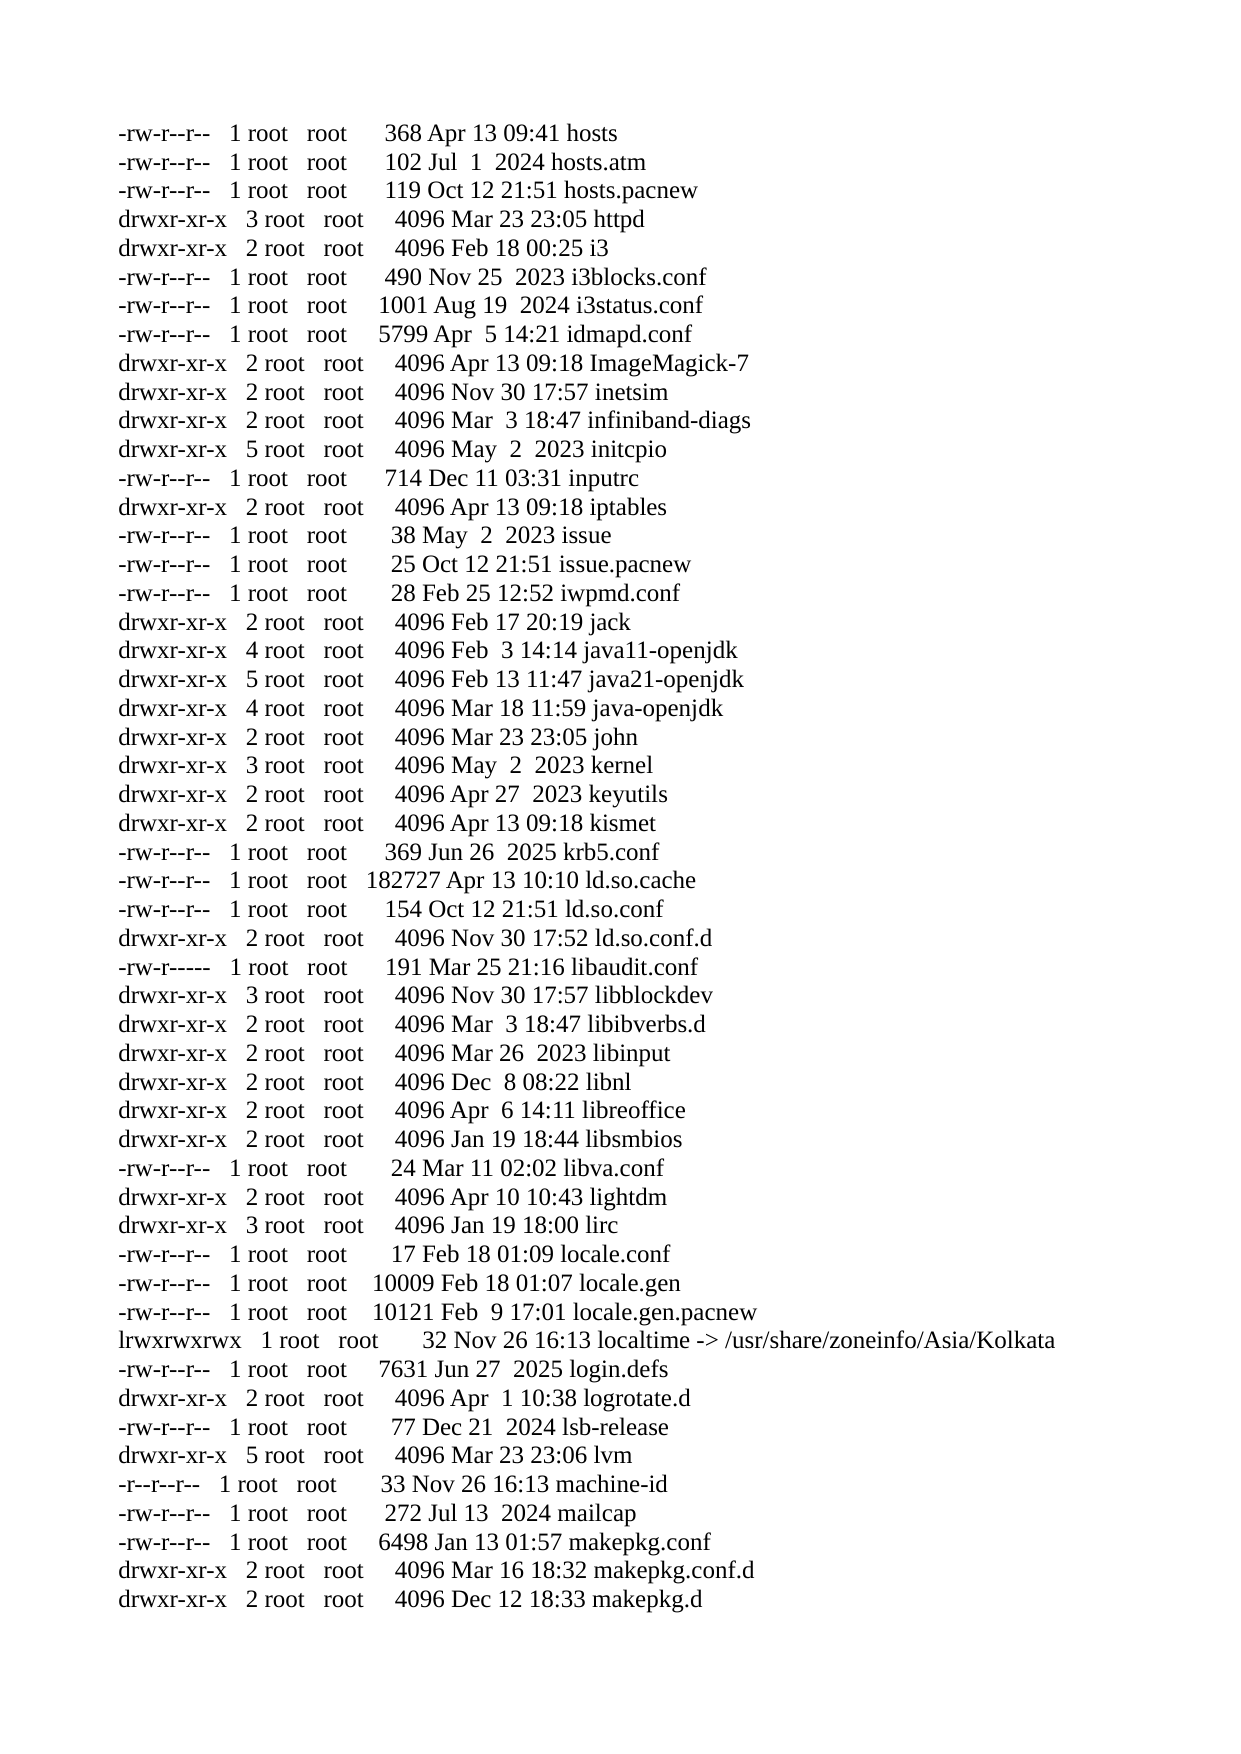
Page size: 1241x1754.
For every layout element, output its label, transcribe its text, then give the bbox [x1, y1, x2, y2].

text drwxr-xr-x 2 root root 4096 Dec 8 08:22 libnl [118, 1067, 1122, 1096]
text drwxr-xr-x 2 root root 4096 Feb 17 20:19 jack [118, 607, 1122, 636]
text drwxr-xr-x 4 root root 4096 Mar 18 11:59 java-openjdk [118, 693, 1122, 722]
text drwxr-xr-x 5 root root 4096 May 2 2023 initcpio [118, 434, 1122, 463]
text -rw-r--r-- 1 root root 38 May 2 2023 issue [118, 521, 1122, 549]
text -rw-r--r-- 1 root root 154 Oct 12 21:51 ld.so.conf [118, 894, 1122, 923]
text drwxr-xr-x 3 root root 4096 Jan 19 18:00 lirc [118, 1211, 1122, 1239]
text -rw-r--r-- 1 root root 714 Dec 11 03:31 inputrc [118, 463, 1122, 492]
text drwxr-xr-x 2 root root 4096 Apr 13 09:18 kismet [118, 808, 1122, 837]
text drwxr-xr-x 2 root root 4096 Mar 26 2023 libinput [118, 1038, 1122, 1067]
text -rw-r--r-- 1 root root 1001 Aug 19 2024 i3status.conf [118, 291, 1122, 319]
text -rw-r--r-- 1 root root 7631 Jun 27 2025 login.defs [118, 1354, 1122, 1383]
text -rw-r--r-- 1 root root 272 Jul 13 2024 mailcap [118, 1498, 1122, 1527]
text -rw-r--r-- 1 root root 10009 Feb 18 01:07 locale.gen [118, 1268, 1122, 1297]
text drwxr-xr-x 2 root root 4096 Nov 30 17:52 ld.so.conf.d [118, 923, 1122, 952]
text -rw-r--r-- 1 root root 25 Oct 12 21:51 issue.pacnew [118, 549, 1122, 578]
text -rw-r--r-- 1 root root 490 Nov 25 2023 i3blocks.conf [118, 262, 1122, 291]
text drwxr-xr-x 4 root root 4096 Feb 3 14:14 java11-openjdk [118, 636, 1122, 664]
text -rw-r--r-- 1 root root 182727 Apr 13 10:10 ld.so.cache [118, 866, 1122, 894]
text drwxr-xr-x 2 root root 4096 Feb 18 00:25 i3 [118, 233, 1122, 262]
text drwxr-xr-x 3 root root 4096 May 2 2023 kernel [118, 751, 1122, 779]
text drwxr-xr-x 5 root root 4096 Feb 13 11:47 java21-openjdk [118, 664, 1122, 693]
text lrwxrwxrwx 1 root root 32 Nov 26 16:13 localtime -> /usr/share/zoneinfo/Asia/Kolkata [118, 1326, 1122, 1354]
text drwxr-xr-x 2 root root 4096 Apr 6 14:11 libreoffice [118, 1096, 1122, 1124]
text drwxr-xr-x 2 root root 4096 Apr 10 10:43 lightdm [118, 1182, 1122, 1211]
text drwxr-xr-x 3 root root 4096 Nov 30 17:57 libblockdev [118, 981, 1122, 1009]
text drwxr-xr-x 5 root root 4096 Mar 23 23:06 lvm [118, 1441, 1122, 1469]
text -rw-r--r-- 1 root root 6498 Jan 13 01:57 makepkg.conf [118, 1527, 1122, 1556]
text -rw-r--r-- 1 root root 17 Feb 18 01:09 locale.conf [118, 1239, 1122, 1268]
text -rw-r--r-- 1 root root 10121 Feb 9 17:01 locale.gen.pacnew [118, 1297, 1122, 1326]
text -rw-r--r-- 1 root root 119 Oct 12 21:51 hosts.pacnew [118, 176, 1122, 204]
text drwxr-xr-x 2 root root 4096 Apr 13 09:18 iptables [118, 492, 1122, 521]
text -rw-r--r-- 1 root root 369 Jun 26 2025 krb5.conf [118, 837, 1122, 866]
text drwxr-xr-x 3 root root 4096 Mar 23 23:05 httpd [118, 204, 1122, 233]
text -rw-r--r-- 1 root root 5799 Apr 5 14:21 idmapd.conf [118, 319, 1122, 348]
text drwxr-xr-x 2 root root 4096 Mar 3 18:47 libibverbs.d [118, 1009, 1122, 1038]
text -rw-r--r-- 1 root root 77 Dec 21 2024 lsb-release [118, 1412, 1122, 1441]
text -rw-r----- 1 root root 191 Mar 25 21:16 libaudit.conf [118, 952, 1122, 981]
text drwxr-xr-x 2 root root 4096 Mar 23 23:05 john [118, 722, 1122, 751]
text drwxr-xr-x 2 root root 4096 Apr 27 2023 keyutils [118, 779, 1122, 808]
text drwxr-xr-x 2 root root 4096 Nov 30 17:57 inetsim [118, 377, 1122, 406]
text -rw-r--r-- 1 root root 368 Apr 13 09:41 hosts [118, 118, 1122, 147]
text -r--r--r-- 1 root root 33 Nov 26 16:13 machine-id [118, 1469, 1122, 1498]
text -rw-r--r-- 1 root root 102 Jul 1 2024 hosts.atm [118, 147, 1122, 176]
text drwxr-xr-x 2 root root 4096 Apr 13 09:18 ImageMagick-7 [118, 348, 1122, 377]
text drwxr-xr-x 2 root root 4096 Mar 16 18:32 makepkg.conf.d [118, 1556, 1122, 1584]
text -rw-r--r-- 1 root root 28 Feb 25 12:52 iwpmd.conf [118, 578, 1122, 607]
text -rw-r--r-- 1 root root 24 Mar 11 02:02 libva.conf [118, 1153, 1122, 1182]
text drwxr-xr-x 2 root root 4096 Jan 19 18:44 libsmbios [118, 1124, 1122, 1153]
text drwxr-xr-x 2 root root 4096 Mar 3 18:47 infiniband-diags [118, 406, 1122, 434]
text drwxr-xr-x 2 root root 4096 Apr 1 10:38 logrotate.d [118, 1383, 1122, 1412]
text drwxr-xr-x 2 root root 4096 Dec 12 18:33 makepkg.d [118, 1584, 1122, 1613]
